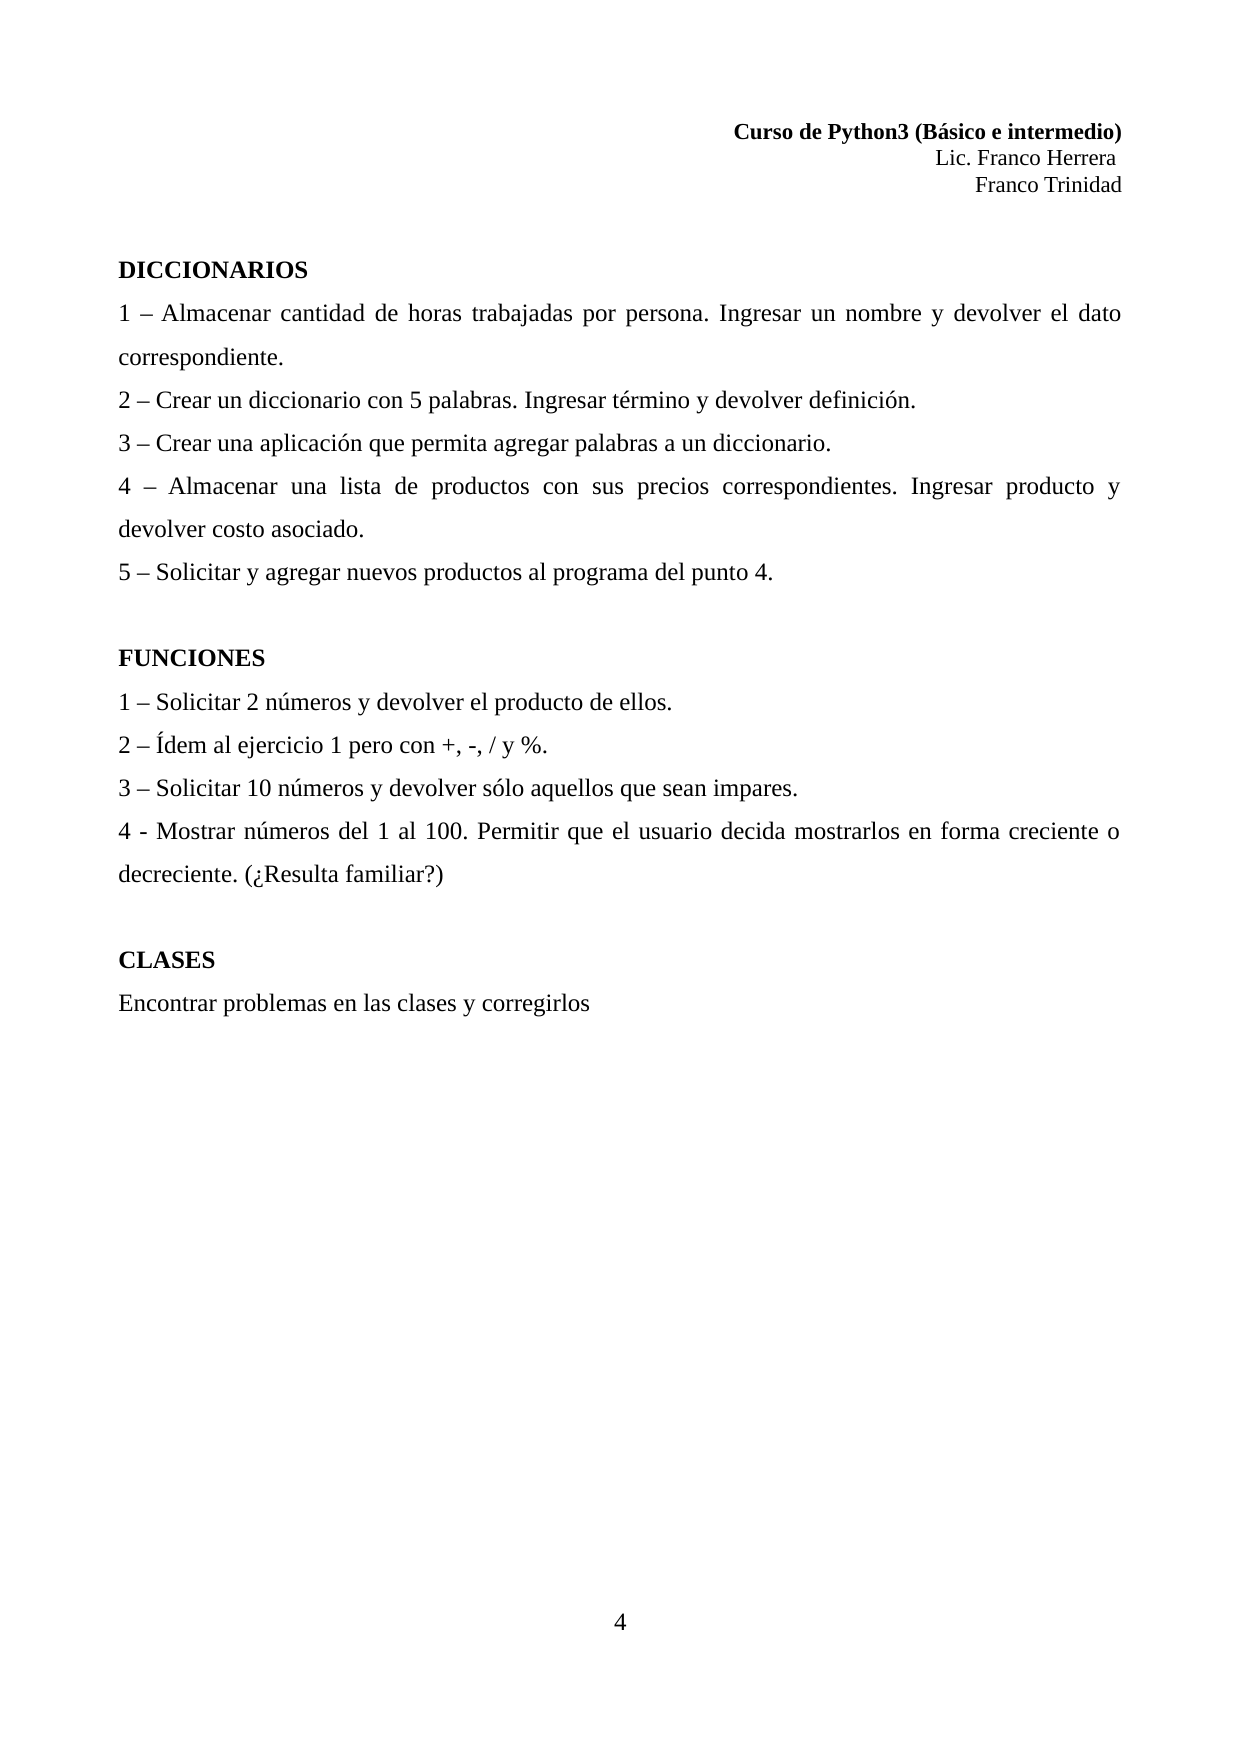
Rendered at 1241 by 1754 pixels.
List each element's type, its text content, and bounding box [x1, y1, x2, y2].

text DICCIONARIOS [118, 255, 1122, 284]
text FUNCIONES [118, 643, 1122, 672]
text 3 – Crear una aplicación que permita agregar palabras a un diccionario. [118, 428, 1122, 457]
text 2 – Crear un diccionario con 5 palabras. Ingresar término y devolver definición. [118, 385, 1122, 413]
text CLASES [118, 945, 1122, 974]
text 2 – Ídem al ejercicio 1 pero con +, -, / y %. [118, 730, 1122, 758]
text 3 – Solicitar 10 números y devolver sólo aquellos que sean impares. [118, 773, 1122, 802]
text 4 – Almacenar una lista de productos con sus precios correspondientes. Ingresar producto y devolver costo asociado. [118, 471, 1122, 543]
text 5 – Solicitar y agregar nuevos productos al programa del punto 4. [118, 557, 1122, 586]
text 4 - Mostrar números del 1 al 100. Permitir que el usuario decida mostrarlos en forma creciente o decreciente. (¿Resulta familiar?) [118, 816, 1122, 888]
text 1 – Almacenar cantidad de horas trabajadas por persona. Ingresar un nombre y devolver el dato correspondiente. [118, 298, 1122, 370]
text Encontrar problemas en las clases y corregirlos [118, 988, 1122, 1017]
text 1 – Solicitar 2 números y devolver el producto de ellos. [118, 687, 1122, 715]
